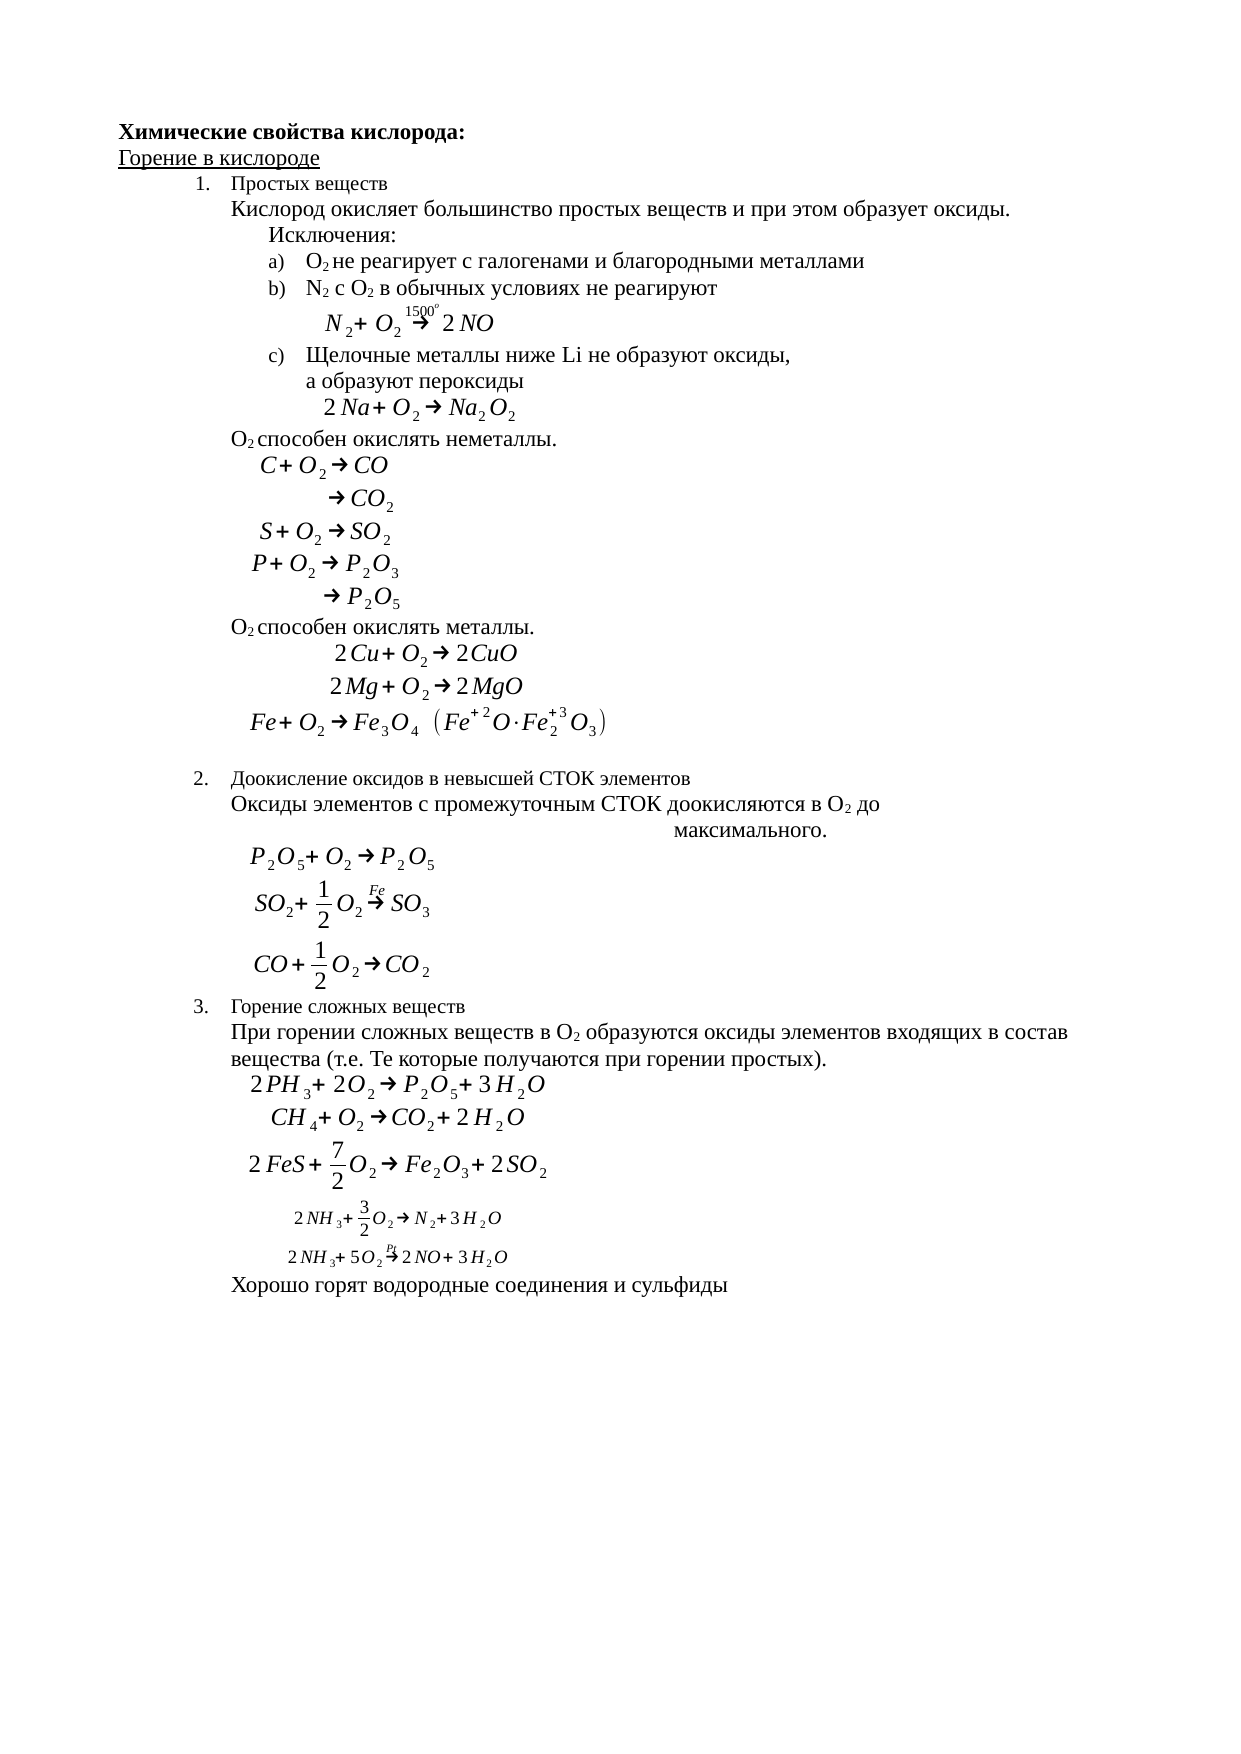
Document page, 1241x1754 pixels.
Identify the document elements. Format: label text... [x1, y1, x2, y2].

list Простых веществ [195, 171, 1109, 195]
text Химические свойства кислорода: [118, 118, 1109, 144]
list Горение сложных веществ [193, 994, 1109, 1018]
list О2 способен окислять неметаллы. [193, 425, 1109, 452]
list Кислород окисляет большинство простых веществ и при этом образует оксиды. [193, 195, 1109, 221]
list Исключения: [231, 221, 1109, 248]
list а образуют пероксиды [268, 367, 1109, 394]
list N2 c О2 в обычных условиях не реагируют [268, 274, 1109, 300]
list Щелочные металлы ниже Li не образуют оксиды, [268, 341, 1109, 367]
list О2 не реагирует с галогенами и благородными металлами [268, 248, 1109, 274]
list Оксиды элементов с промежуточным СТОК доокисляются в О2 до максимального. [193, 790, 1109, 843]
text Горение в кислороде [118, 144, 1109, 171]
list При горении сложных веществ в О2 образуются оксиды элементов входящих в состав вещества (т.е. Те которые получаются при горении простых). [193, 1018, 1109, 1071]
list Хорошо горят водородные соединения и сульфиды [193, 1271, 1109, 1297]
list О2 способен окислять металлы. [193, 613, 1109, 640]
list Доокисление оксидов в невысшей СТОК элементов [193, 766, 1109, 790]
